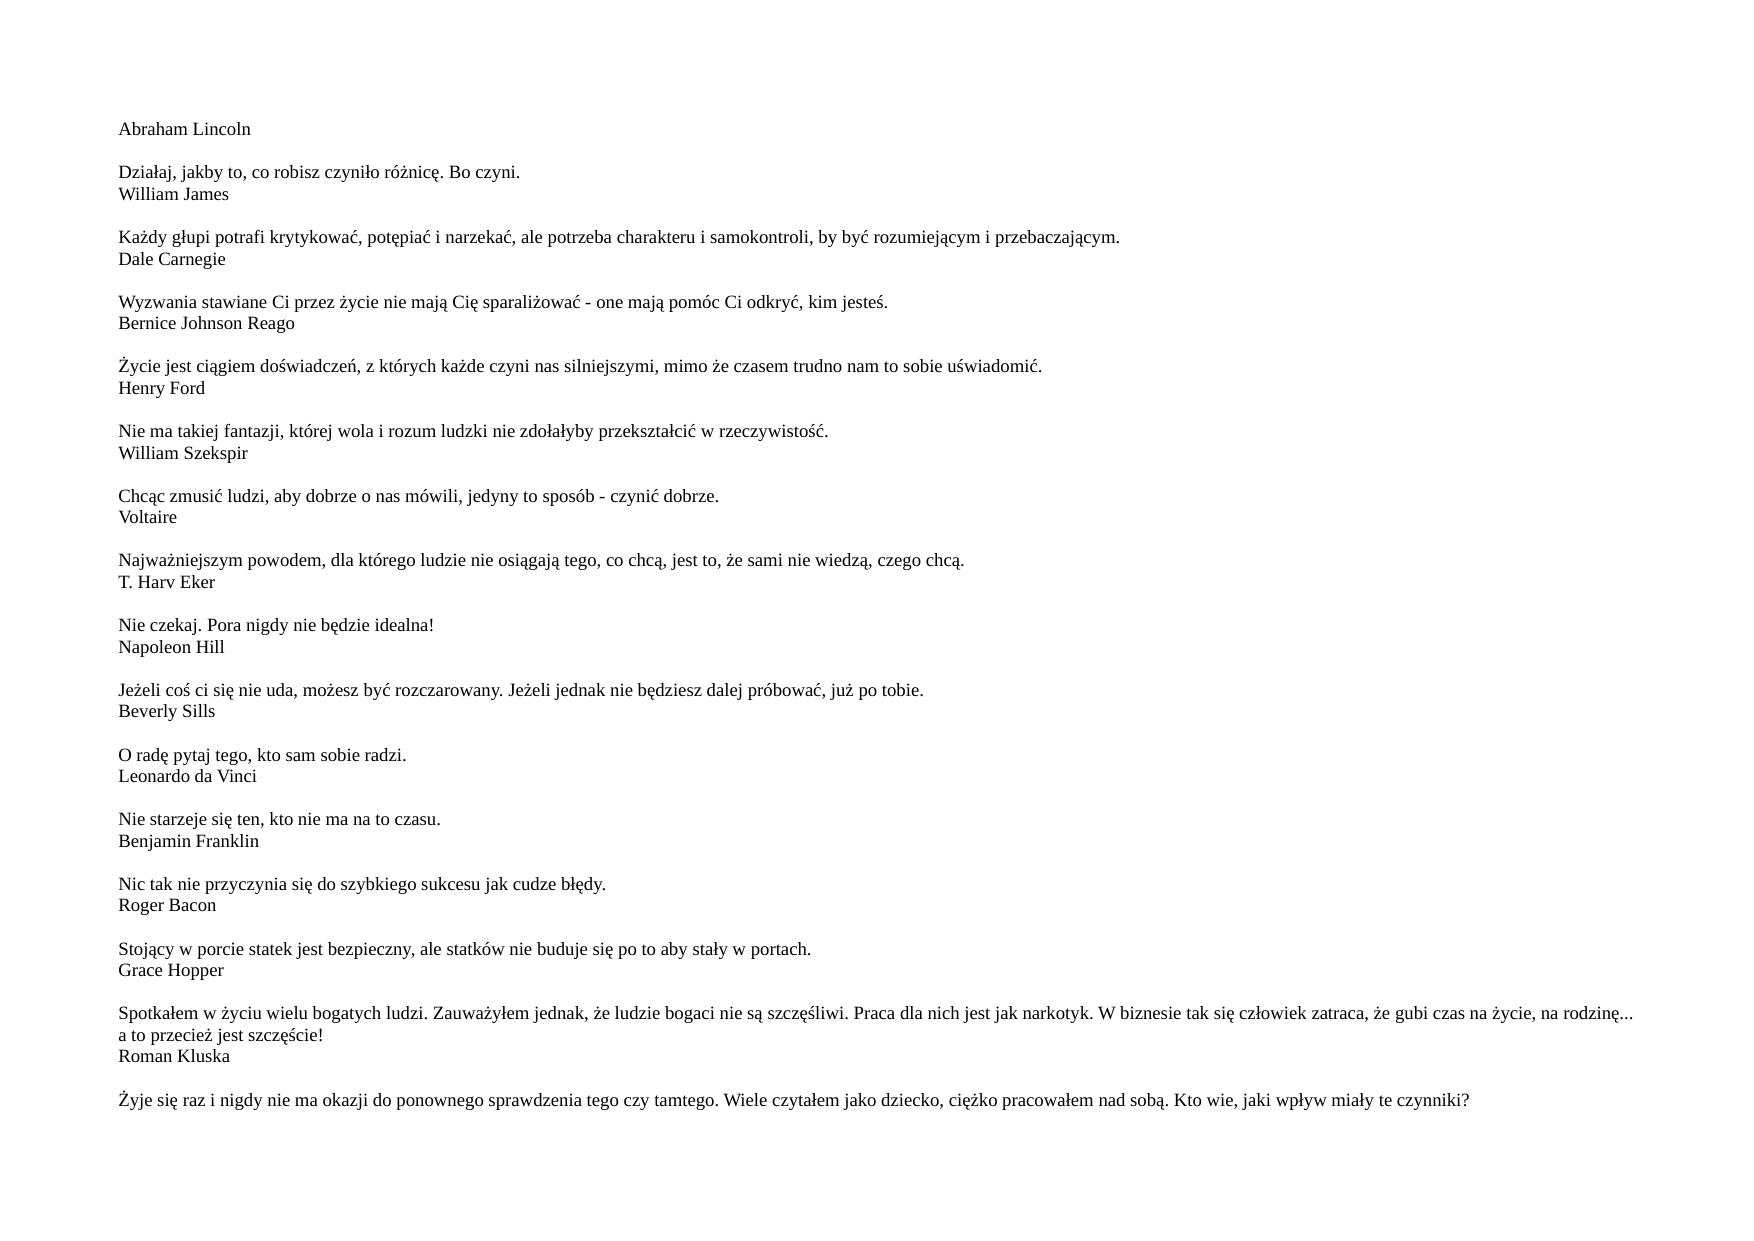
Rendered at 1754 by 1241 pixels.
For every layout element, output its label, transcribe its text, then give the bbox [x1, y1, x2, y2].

text Roger Bacon [118, 894, 1636, 916]
text Benjamin Franklin [118, 830, 1636, 851]
text Bernice Johnson Reago [118, 312, 1636, 334]
text Leonardo da Vinci [118, 765, 1636, 787]
text Życie jest ciągiem doświadczeń, z których każde czyni nas silniejszymi, mimo że czasem trudno nam to sobie uświadomić. [118, 355, 1636, 377]
text Jeżeli coś ci się nie uda, możesz być rozczarowany. Jeżeli jednak nie będziesz dalej próbować, już po tobie. [118, 679, 1636, 700]
text Żyje się raz i nigdy nie ma okazji do ponownego sprawdzenia tego czy tamtego. Wiele czytałem jako dziecko, ciężko pracowałem nad sobą. Kto wie, jaki wpływ miały te czynniki? [118, 1088, 1636, 1110]
text Voltaire [118, 506, 1636, 528]
text Spotkałem w życiu wielu bogatych ludzi. Zauważyłem jednak, że ludzie bogaci nie są szczęśliwi. Praca dla nich jest jak narkotyk. W biznesie tak się człowiek zatraca, że gubi czas na życie, na rodzinę... a to przecież jest szczęście! [118, 1002, 1636, 1045]
text Wyzwania stawiane Ci przez życie nie mają Cię sparaliżować - one mają pomóc Ci odkryć, kim jesteś. [118, 291, 1636, 312]
text Najważniejszym powodem, dla którego ludzie nie osiągają tego, co chcą, jest to, że sami nie wiedzą, czego chcą. [118, 549, 1636, 571]
text Działaj, jakby to, co robisz czyniło różnicę. Bo czyni. [118, 161, 1636, 183]
text Nie ma takiej fantazji, której wola i rozum ludzki nie zdołałyby przekształcić w rzeczywistość. [118, 420, 1636, 442]
text William James [118, 183, 1636, 204]
text William Szekspir [118, 442, 1636, 463]
text Chcąc zmusić ludzi, aby dobrze o nas mówili, jedyny to sposób - czynić dobrze. [118, 485, 1636, 506]
text Beverly Sills [118, 700, 1636, 722]
text Każdy głupi potrafi krytykować, potępiać i narzekać, ale potrzeba charakteru i samokontroli, by być rozumiejącym i przebaczającym. [118, 226, 1636, 247]
text Abraham Lincoln [118, 118, 1636, 140]
text Nic tak nie przyczynia się do szybkiego sukcesu jak cudze błędy. [118, 873, 1636, 894]
text Roman Kluska [118, 1045, 1636, 1067]
text Stojący w porcie statek jest bezpieczny, ale statków nie buduje się po to aby stały w portach. [118, 937, 1636, 959]
text Nie czekaj. Pora nigdy nie będzie idealna! [118, 614, 1636, 636]
text Grace Hopper [118, 959, 1636, 981]
text T. Harv Eker [118, 571, 1636, 592]
text Henry Ford [118, 377, 1636, 398]
text Napoleon Hill [118, 636, 1636, 657]
text Dale Carnegie [118, 247, 1636, 269]
text Nie starzeje się ten, kto nie ma na to czasu. [118, 808, 1636, 830]
text O radę pytaj tego, kto sam sobie radzi. [118, 743, 1636, 765]
